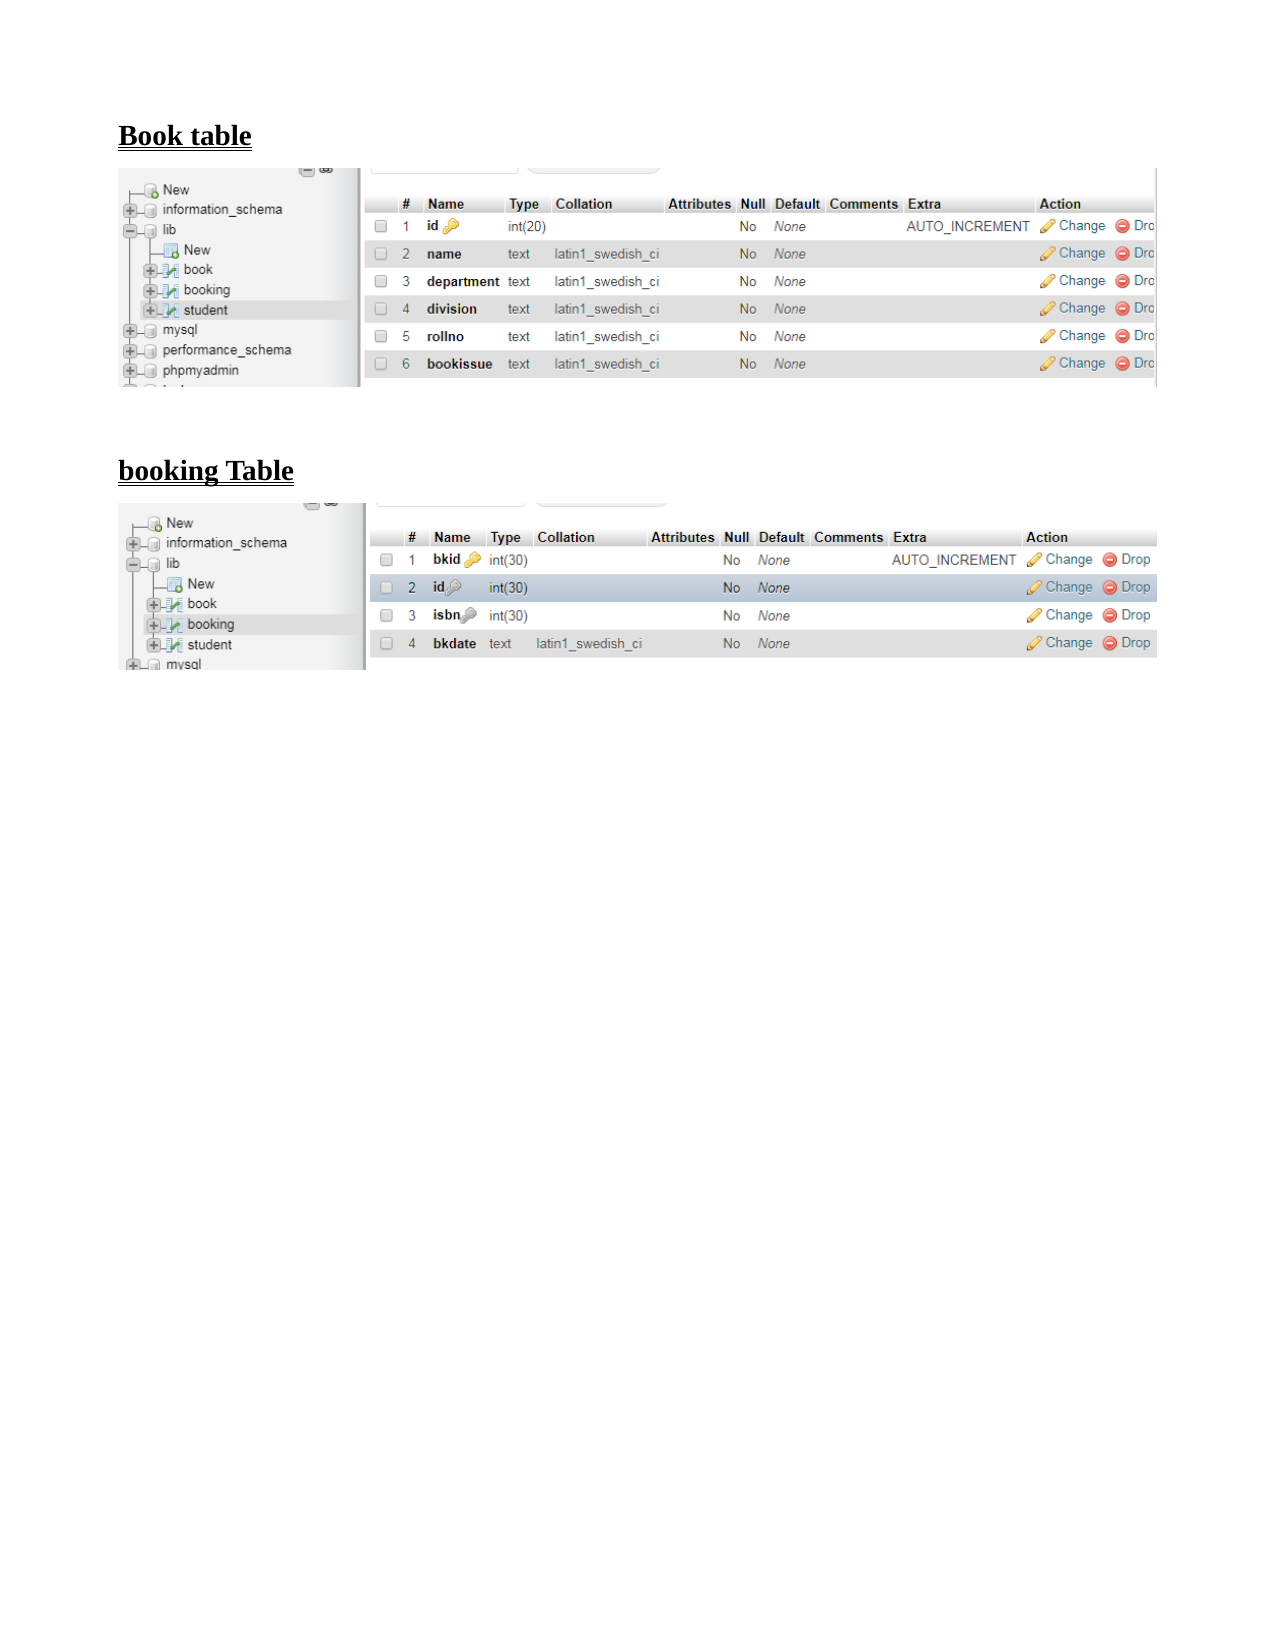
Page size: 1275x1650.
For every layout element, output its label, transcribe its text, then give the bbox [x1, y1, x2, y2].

text booking Table [118, 453, 1157, 487]
text Book table [118, 118, 1157, 152]
picture [118, 168, 1157, 387]
picture [118, 503, 1157, 670]
